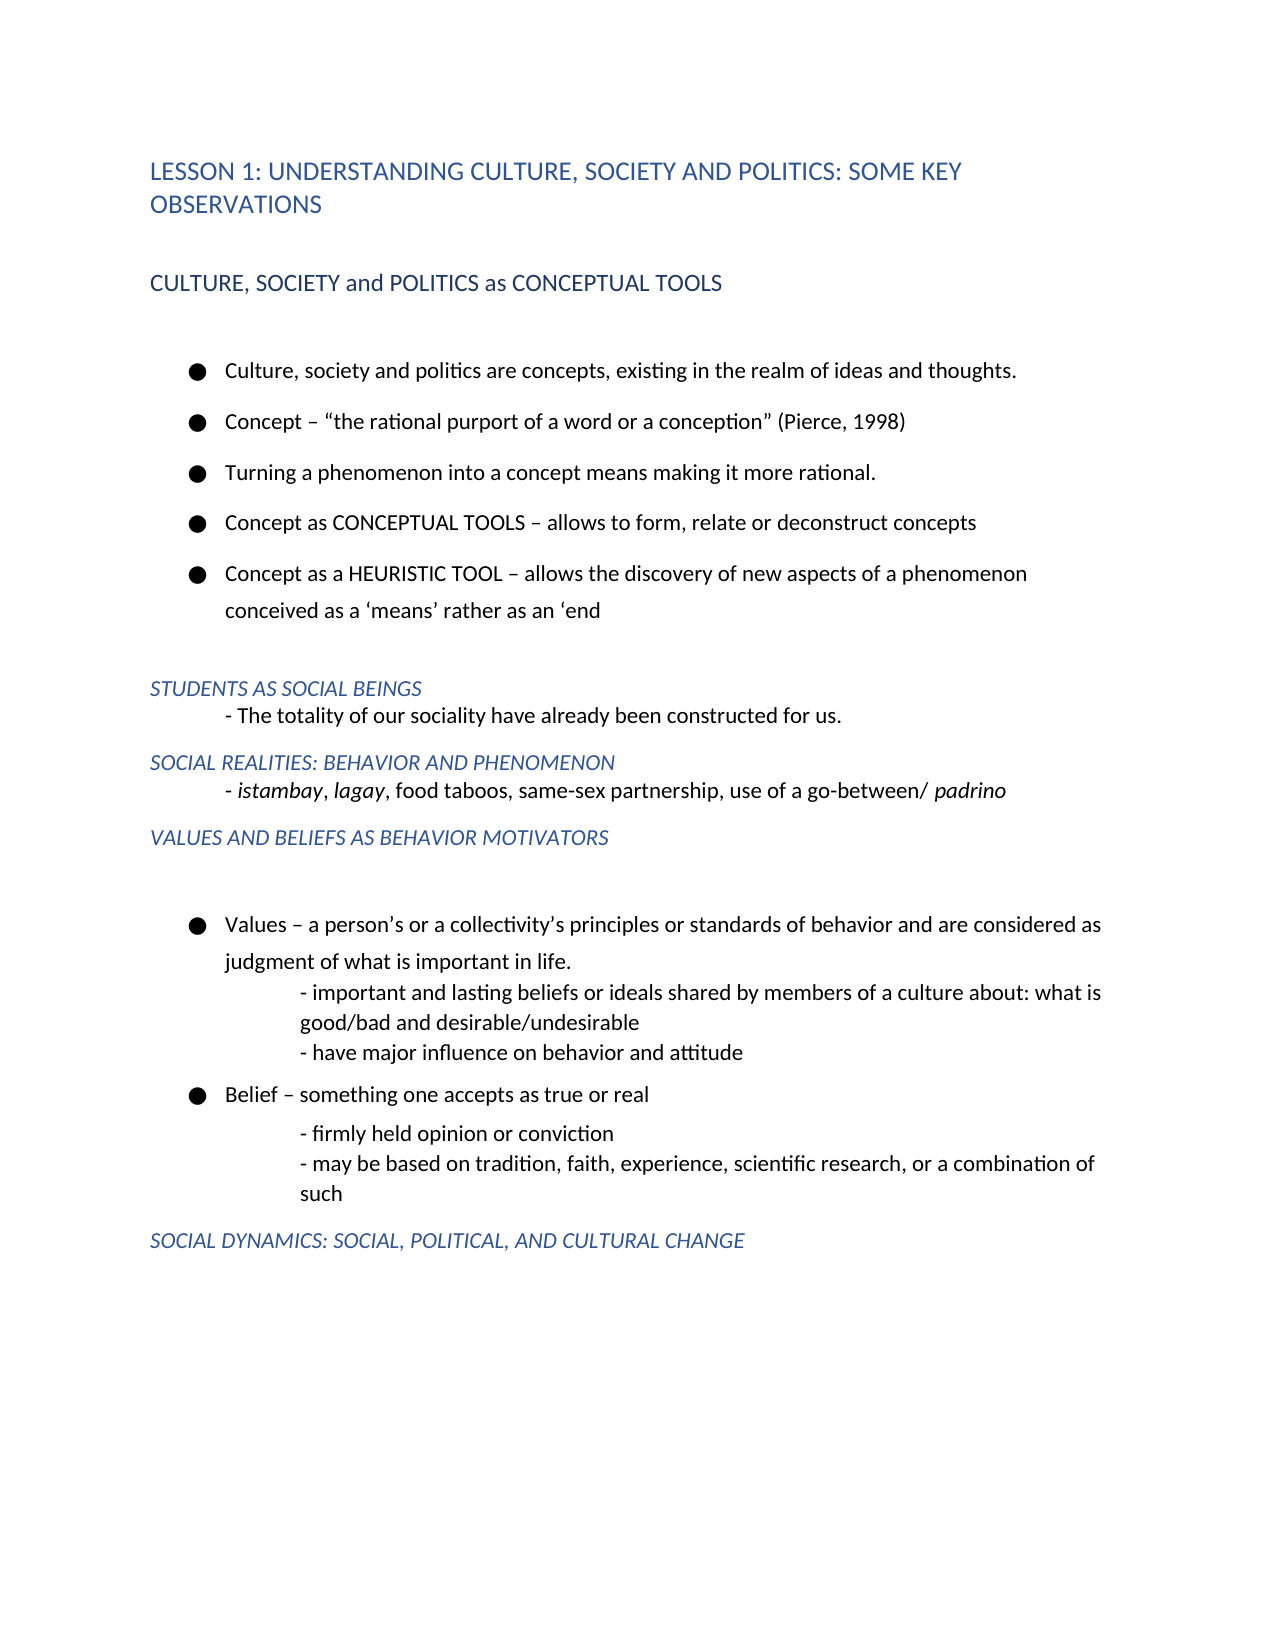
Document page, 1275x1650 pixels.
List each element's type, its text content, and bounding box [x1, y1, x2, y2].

text - firmly held opinion or conviction [300, 1119, 1125, 1147]
text - The totality of our sociality have already been constructed for us. [150, 702, 1125, 730]
list Turning a phenomenon into a concept means making it more rational. [187, 446, 1125, 493]
subtitle CULTURE, SOCIETY and POLITICS as CONCEPTUAL TOOLS [150, 267, 1125, 298]
text - important and lasting beliefs or ideals shared by members of a culture about: what is good/bad and desirable/undesirable [300, 978, 1125, 1036]
subtitle SOCIAL DYNAMICS: SOCIAL, POLITICAL, AND CULTURAL CHANGE [150, 1226, 1125, 1254]
list Belief – something one accepts as true or real [187, 1068, 1125, 1115]
subtitle SOCIAL REALITIES: BEHAVIOR AND PHENOMENON [150, 748, 1125, 777]
list Culture, society and politics are concepts, existing in the realm of ideas and thoughts. [187, 344, 1125, 391]
list Concept – “the rational purport of a word or a conception” (Pierce, 1998) [187, 395, 1125, 442]
list Concept as a HEURISTIC TOOL – allows the discovery of new aspects of a phenomenon conceived as a ‘means’ rather as an ‘end [187, 547, 1125, 624]
text - istambay, lagay, food taboos, same-sex partnership, use of a go-between/ padrino [150, 777, 1125, 804]
list Concept as CONCEPTUAL TOOLS – allows to form, relate or deconstruct concepts [187, 497, 1125, 544]
text - may be based on tradition, faith, experience, scientific research, or a combination of such [300, 1149, 1125, 1207]
subtitle VALUES AND BELIEFS AS BEHAVIOR MOTIVATORS [150, 823, 1125, 851]
subtitle LESSON 1: UNDERSTANDING CULTURE, SOCIETY AND POLITICS: SOME KEY OBSERVATIONS [150, 154, 1125, 220]
list Values – a person’s or a collectivity’s principles or standards of behavior and are considered as judgment of what is important in life. [187, 898, 1125, 976]
subtitle STUDENTS AS SOCIAL BEINGS [150, 674, 1125, 702]
text - have major influence on behavior and attitude [300, 1038, 1125, 1066]
